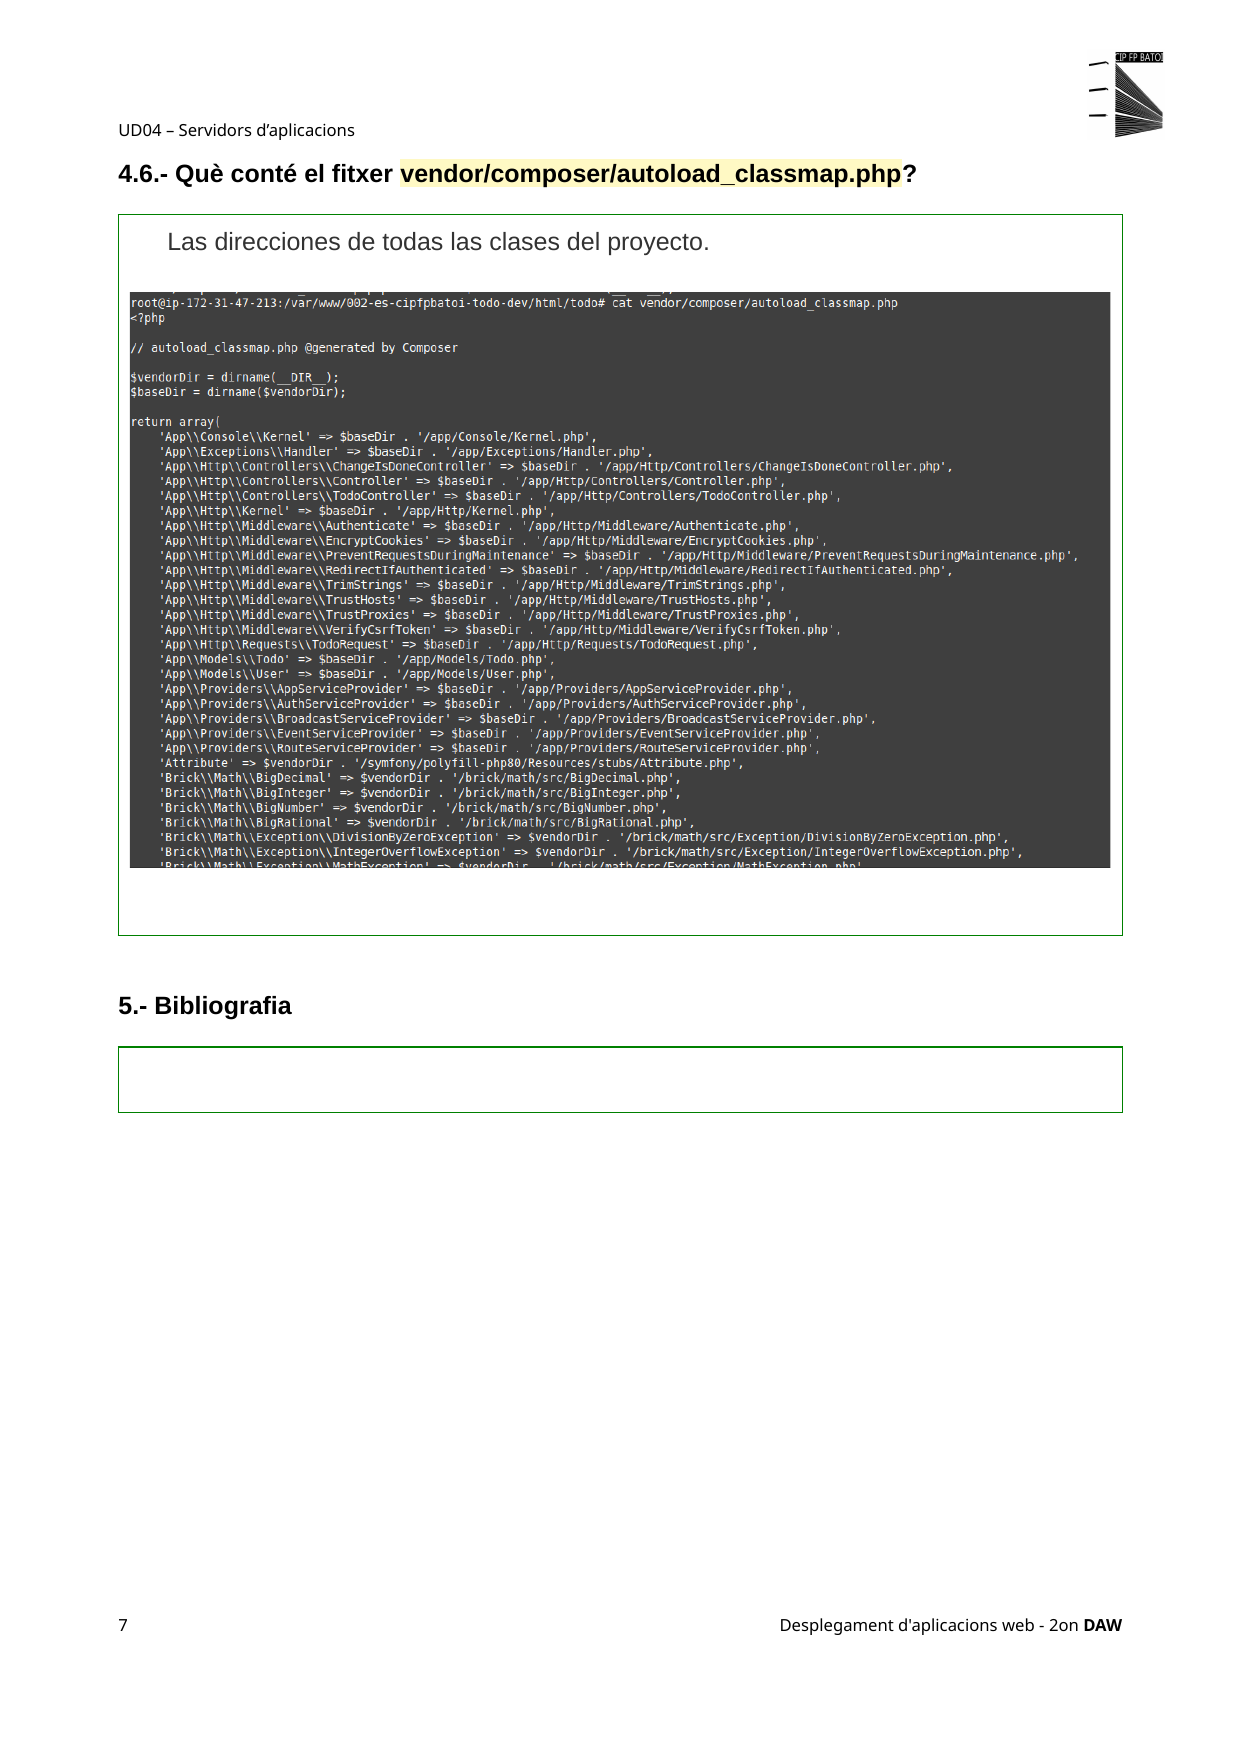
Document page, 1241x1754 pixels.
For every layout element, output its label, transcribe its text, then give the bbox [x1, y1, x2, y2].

table_header [119, 1048, 1122, 1112]
text 4.6.- Què conté el fitxer vendor/composer/autoload_classmap.php? [118, 158, 1122, 187]
picture [129, 292, 1111, 868]
table_header Las direcciones de todas las clases del proyecto. [119, 215, 1122, 934]
text 5.- Bibliografia [118, 991, 1122, 1019]
picture [1087, 49, 1165, 140]
